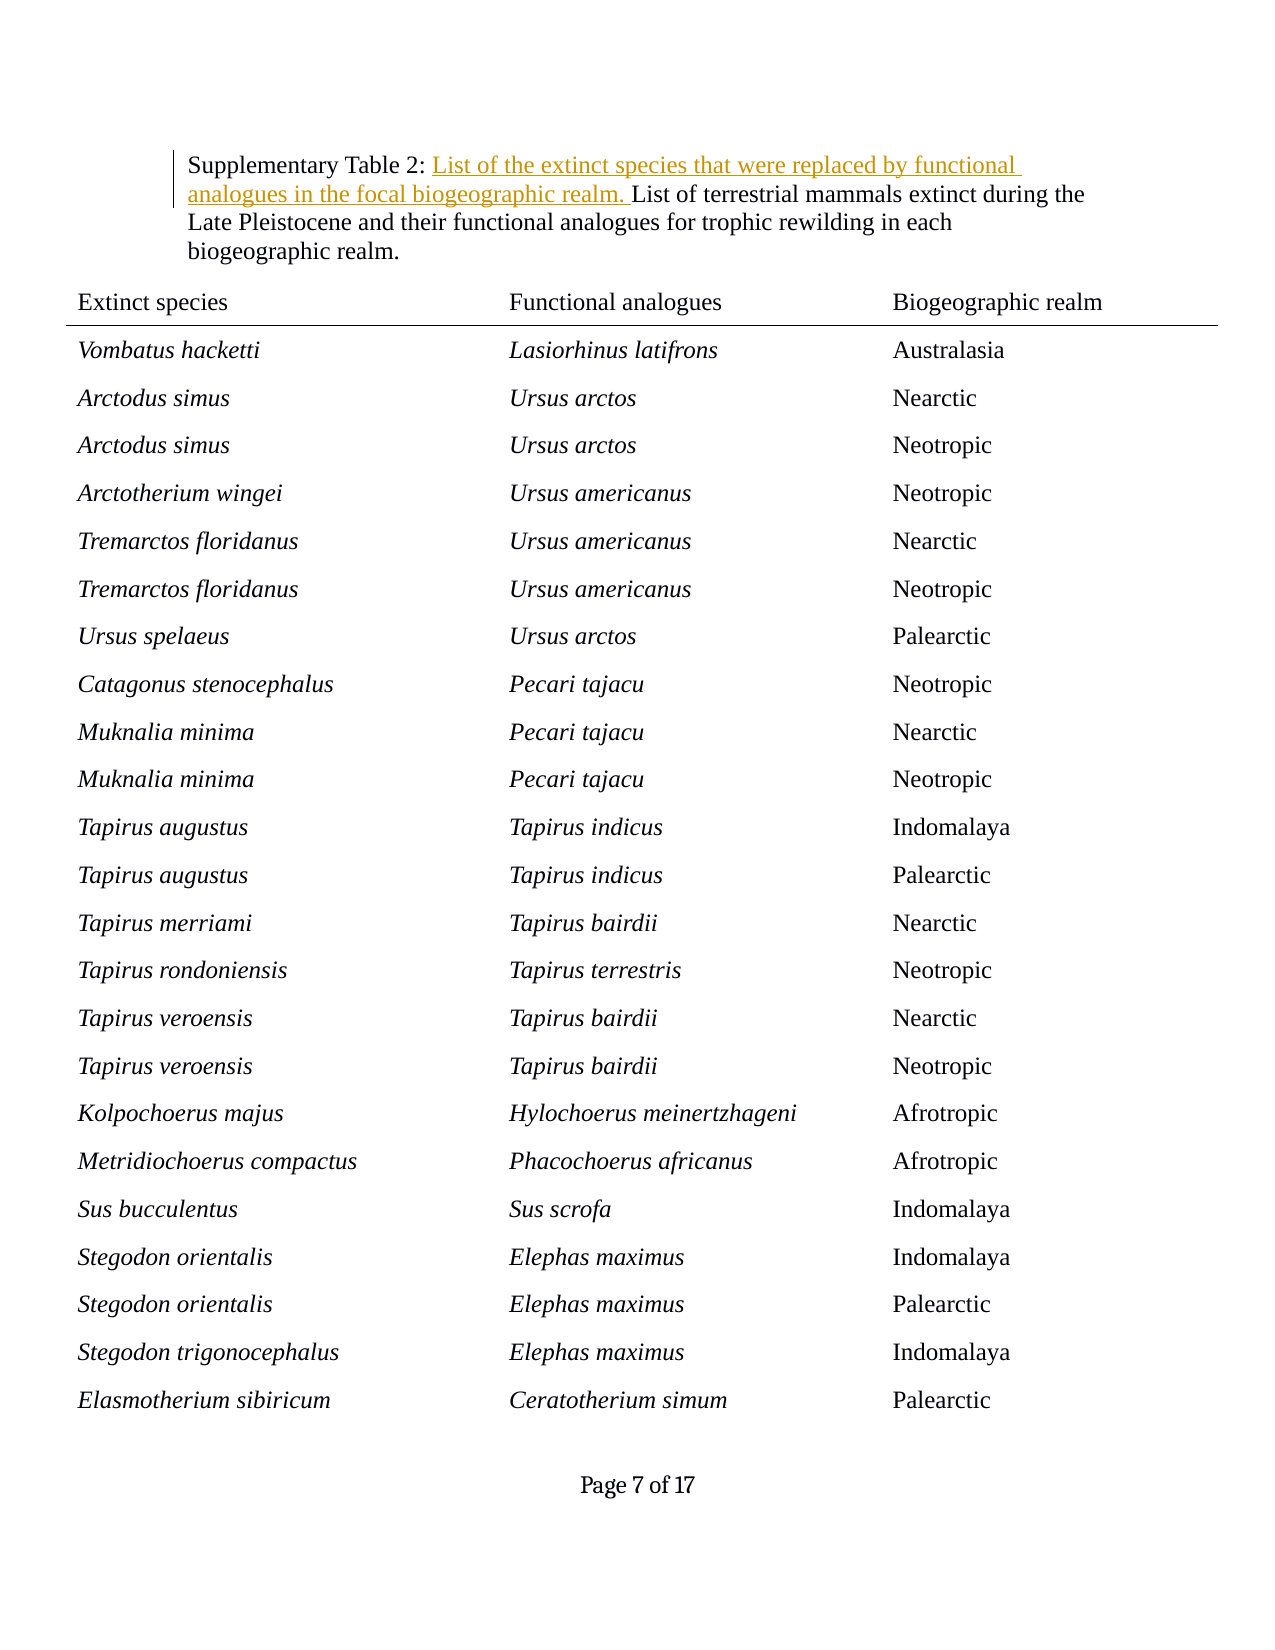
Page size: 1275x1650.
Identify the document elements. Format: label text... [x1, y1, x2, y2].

table_cell Tapirus augustus [66, 851, 498, 898]
table_cell Phacochoerus africanus [498, 1137, 881, 1184]
table_cell Tapirus bairdii [498, 1041, 881, 1089]
table_cell Stegodon orientalis [66, 1280, 498, 1328]
table_header Functional analogues [498, 278, 881, 325]
table_cell Elephas maximus [498, 1328, 881, 1375]
table_cell Tapirus bairdii [498, 994, 881, 1041]
table_cell Neotropic [881, 755, 1218, 803]
table_cell Tremarctos floridanus [66, 517, 498, 564]
table_cell Tapirus terrestris [498, 946, 881, 994]
table_cell Neotropic [881, 1041, 1218, 1089]
table_cell Stegodon trigonocephalus [66, 1328, 498, 1375]
table_cell Pecari tajacu [498, 755, 881, 803]
table_cell Arctotherium wingei [66, 469, 498, 517]
table_cell Indomalaya [881, 1232, 1218, 1280]
table_cell Pecari tajacu [498, 660, 881, 707]
table_cell Nearctic [881, 708, 1218, 755]
table_cell Vombatus hacketti [66, 326, 498, 373]
table_cell Tapirus rondoniensis [66, 946, 498, 994]
table_cell Ceratotherium simum [498, 1375, 881, 1423]
table_cell Neotropic [881, 564, 1218, 612]
table_cell Sus bucculentus [66, 1185, 498, 1232]
table_cell Hylochoerus meinertzhageni [498, 1089, 881, 1137]
table_cell Neotropic [881, 469, 1218, 517]
table_cell Pecari tajacu [498, 708, 881, 755]
table_cell Tremarctos floridanus [66, 564, 498, 612]
table_cell Indomalaya [881, 1328, 1218, 1375]
table_cell Kolpochoerus majus [66, 1089, 498, 1137]
table_cell Neotropic [881, 660, 1218, 707]
table_cell Palearctic [881, 851, 1218, 898]
table_cell Ursus americanus [498, 469, 881, 517]
table_cell Elasmotherium sibiricum [66, 1375, 498, 1423]
table_cell Elephas maximus [498, 1280, 881, 1328]
table_cell Muknalia minima [66, 708, 498, 755]
table_cell Indomalaya [881, 803, 1218, 851]
table_cell Nearctic [881, 517, 1218, 564]
table_cell Ursus arctos [498, 612, 881, 660]
table_cell Tapirus bairdii [498, 898, 881, 946]
table_cell Ursus arctos [498, 421, 881, 469]
table_cell Metridiochoerus compactus [66, 1137, 498, 1184]
table_cell Ursus americanus [498, 517, 881, 564]
table_cell Stegodon orientalis [66, 1232, 498, 1280]
table_cell Palearctic [881, 1280, 1218, 1328]
table_cell Nearctic [881, 994, 1218, 1041]
table_cell Tapirus augustus [66, 803, 498, 851]
table_cell Tapirus merriami [66, 898, 498, 946]
table_cell Ursus arctos [498, 374, 881, 421]
table_cell Palearctic [881, 1375, 1218, 1423]
table_cell Afrotropic [881, 1089, 1218, 1137]
table_cell Sus scrofa [498, 1185, 881, 1232]
table_cell Lasiorhinus latifrons [498, 326, 881, 373]
table_cell Neotropic [881, 946, 1218, 994]
table_cell Palearctic [881, 612, 1218, 660]
table_cell Ursus americanus [498, 564, 881, 612]
table_cell Ursus spelaeus [66, 612, 498, 660]
table_header Biogeographic realm [881, 278, 1218, 325]
table_header Extinct species [66, 278, 498, 325]
table_cell Tapirus indicus [498, 803, 881, 851]
table_cell Muknalia minima [66, 755, 498, 803]
table_cell Tapirus indicus [498, 851, 881, 898]
table_cell Arctodus simus [66, 374, 498, 421]
table_cell Nearctic [881, 374, 1218, 421]
table_cell Tapirus veroensis [66, 994, 498, 1041]
table_cell Neotropic [881, 421, 1218, 469]
table_cell Elephas maximus [498, 1232, 881, 1280]
table_cell Catagonus stenocephalus [66, 660, 498, 707]
table_cell Tapirus veroensis [66, 1041, 498, 1089]
table_cell Indomalaya [881, 1185, 1218, 1232]
table_cell Australasia [881, 326, 1218, 373]
text Supplementary Table 2: List of the extinct species that were replaced by functional analogues in the focal biogeographic realm. List of terrestrial mammals extinct during the Late Pleistocene and their functional analogues for trophic rewilding in each biogeographic realm. [187, 150, 1087, 265]
table_cell Afrotropic [881, 1137, 1218, 1184]
table_cell Arctodus simus [66, 421, 498, 469]
table_cell Nearctic [881, 898, 1218, 946]
